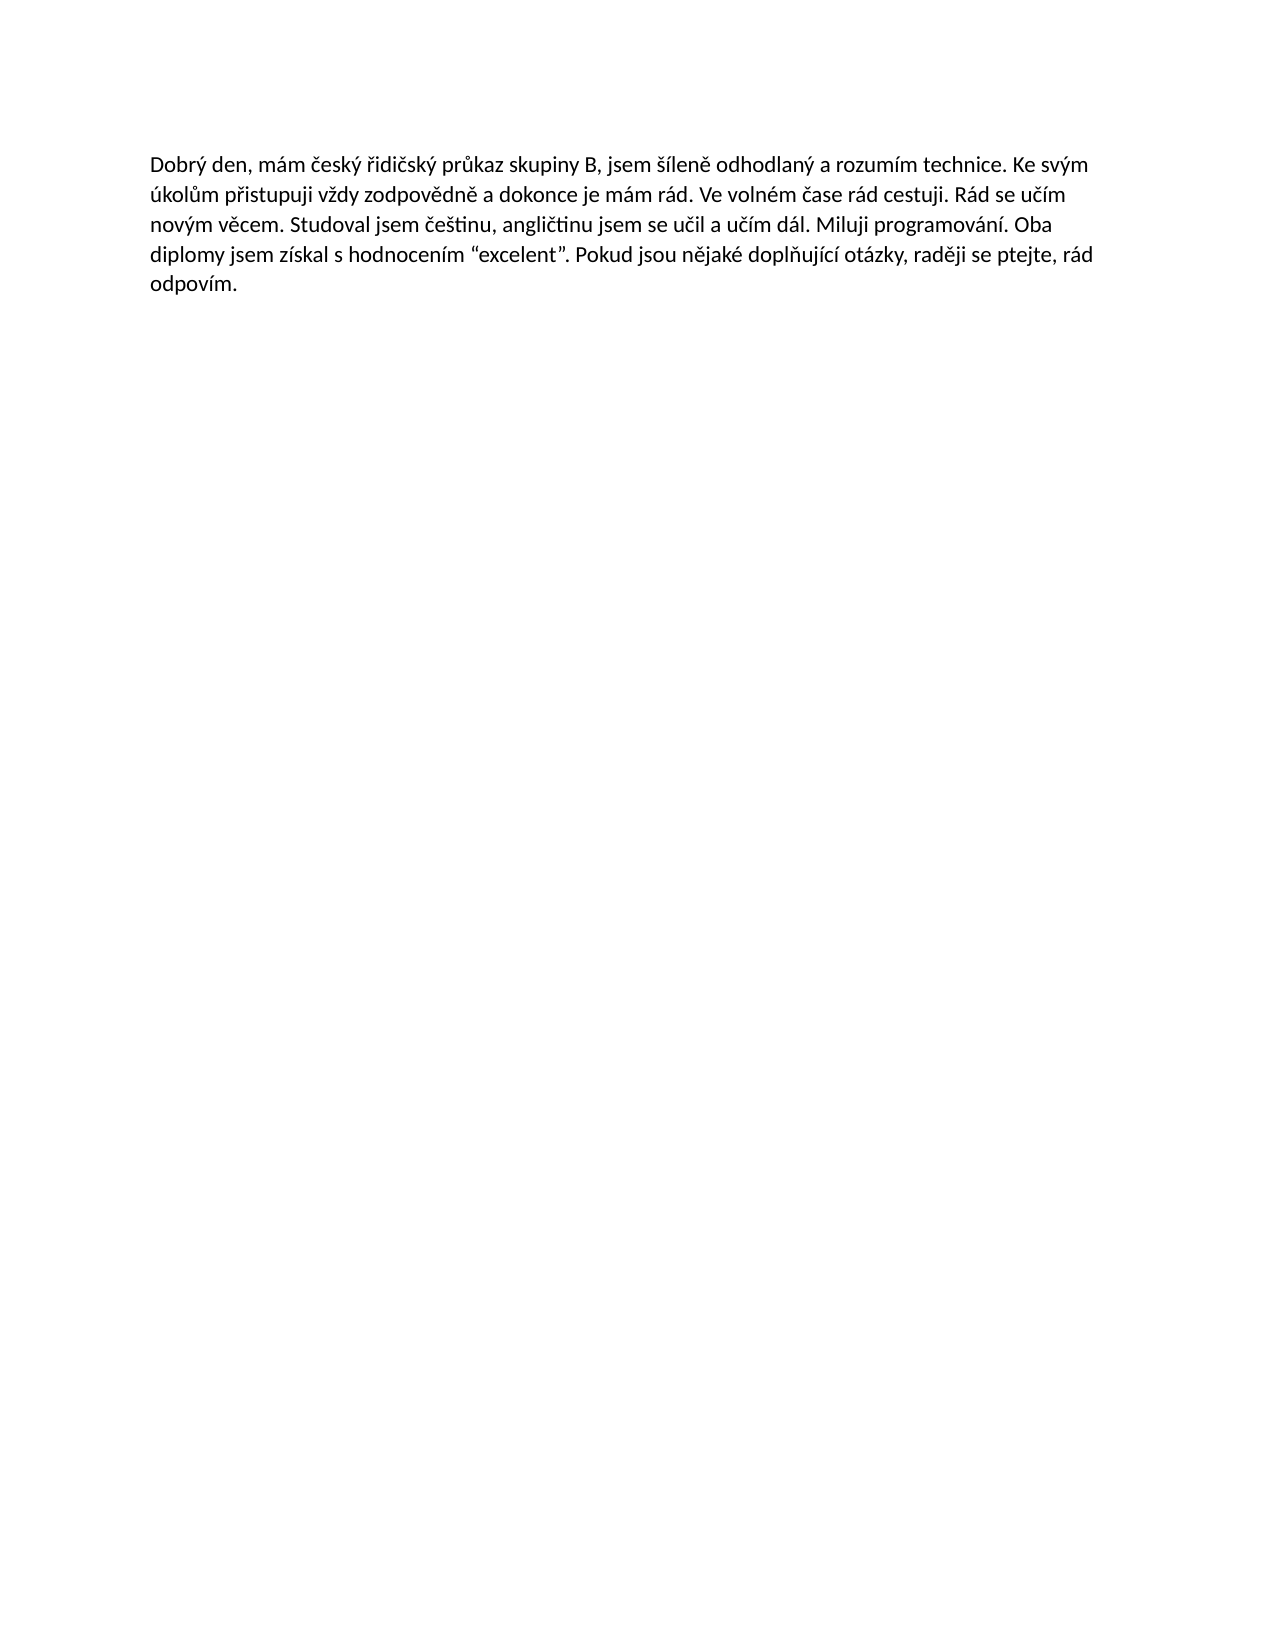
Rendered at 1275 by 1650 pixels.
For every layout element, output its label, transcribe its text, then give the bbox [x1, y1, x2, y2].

text Dobrý den, mám český řidičský průkaz skupiny B, jsem šíleně odhodlaný a rozumím technice. Ke svým úkolům přistupuji vždy zodpovědně a dokonce je mám rád. Ve volném čase rád cestuji. Rád se učím novým věcem. Studoval jsem češtinu, angličtinu jsem se učil a učím dál. Miluji programování. Oba diplomy jsem získal s hodnocením “excelent”. Pokud jsou nějaké doplňující otázky, raději se ptejte, rád odpovím. [150, 150, 1125, 298]
